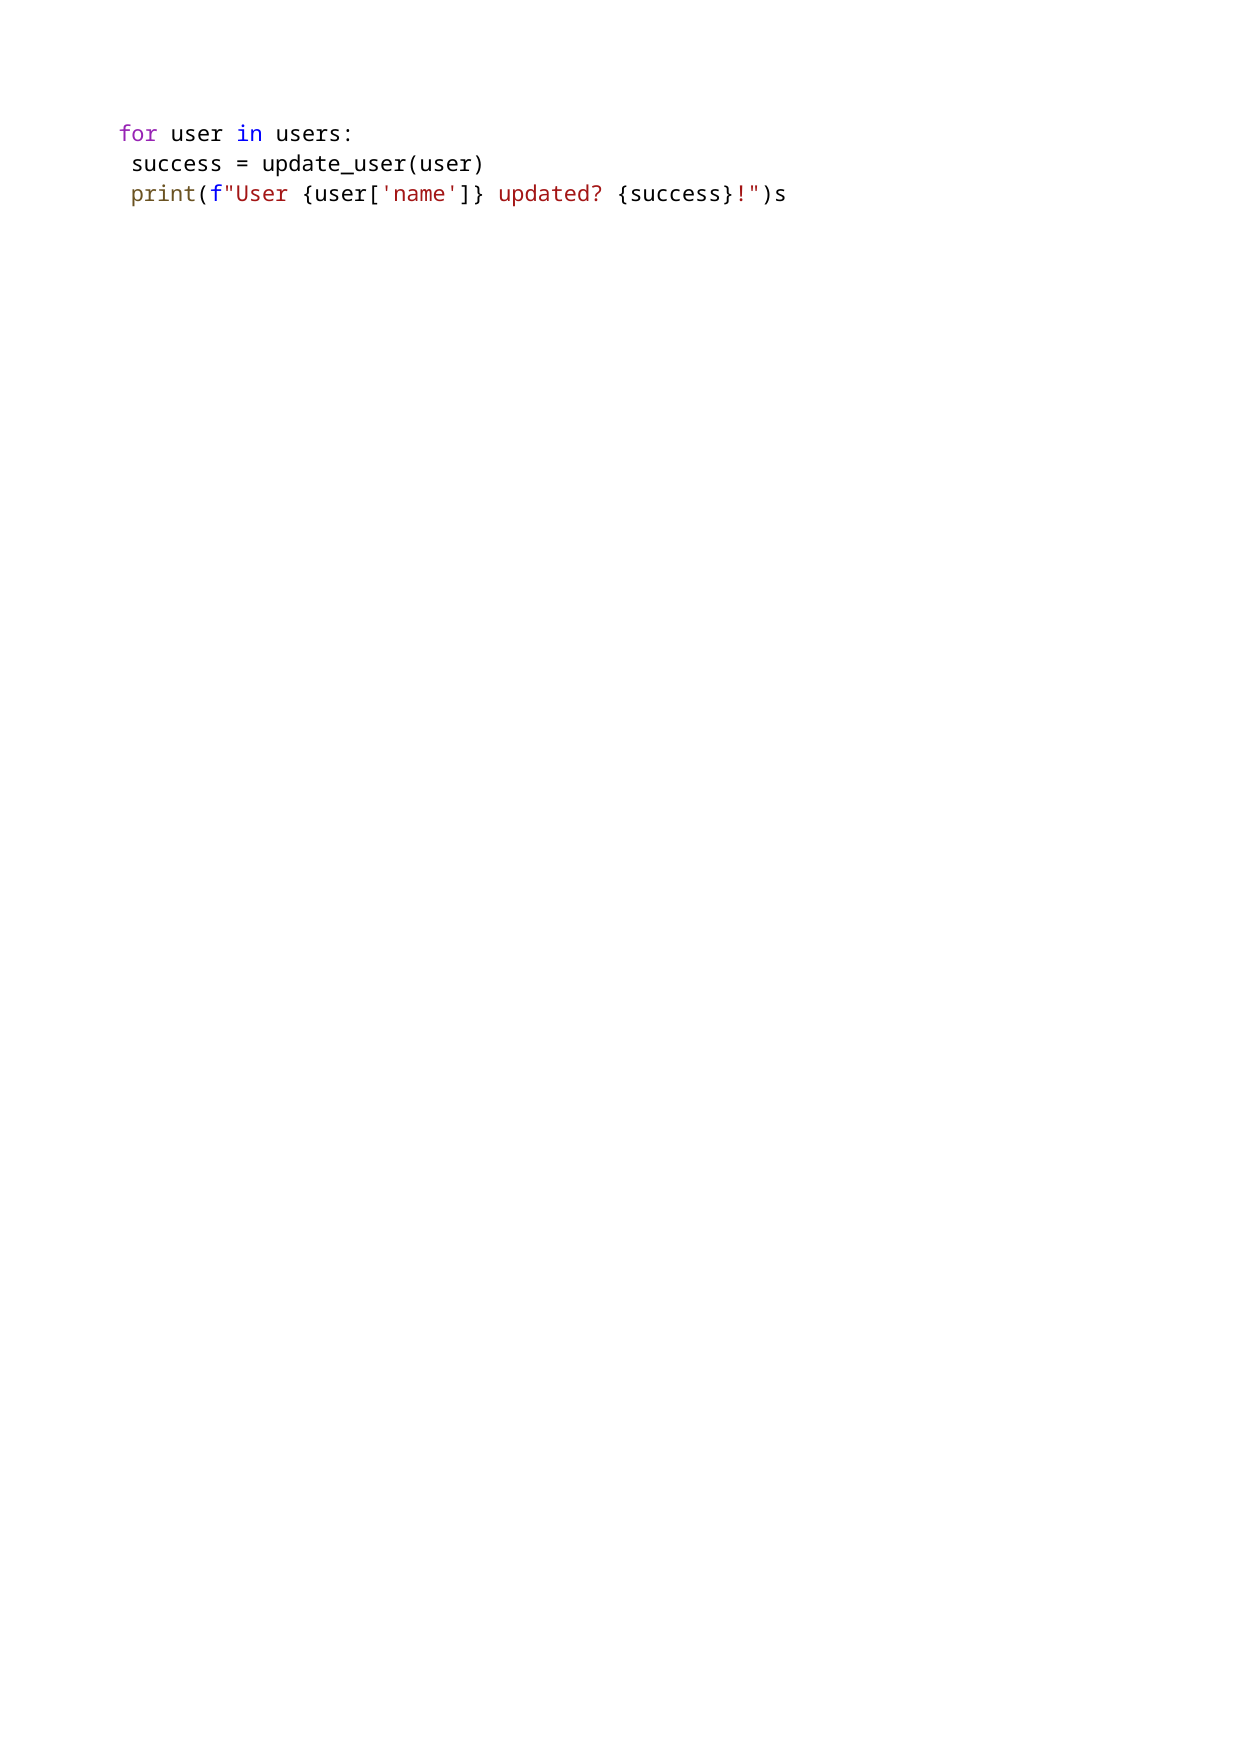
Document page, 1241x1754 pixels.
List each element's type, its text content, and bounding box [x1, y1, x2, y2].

text for user in users: [118, 118, 1122, 148]
text success = update_user(user) [118, 148, 1122, 178]
text print(f"User {user['name']} updated? {success}!")s [118, 178, 1122, 207]
